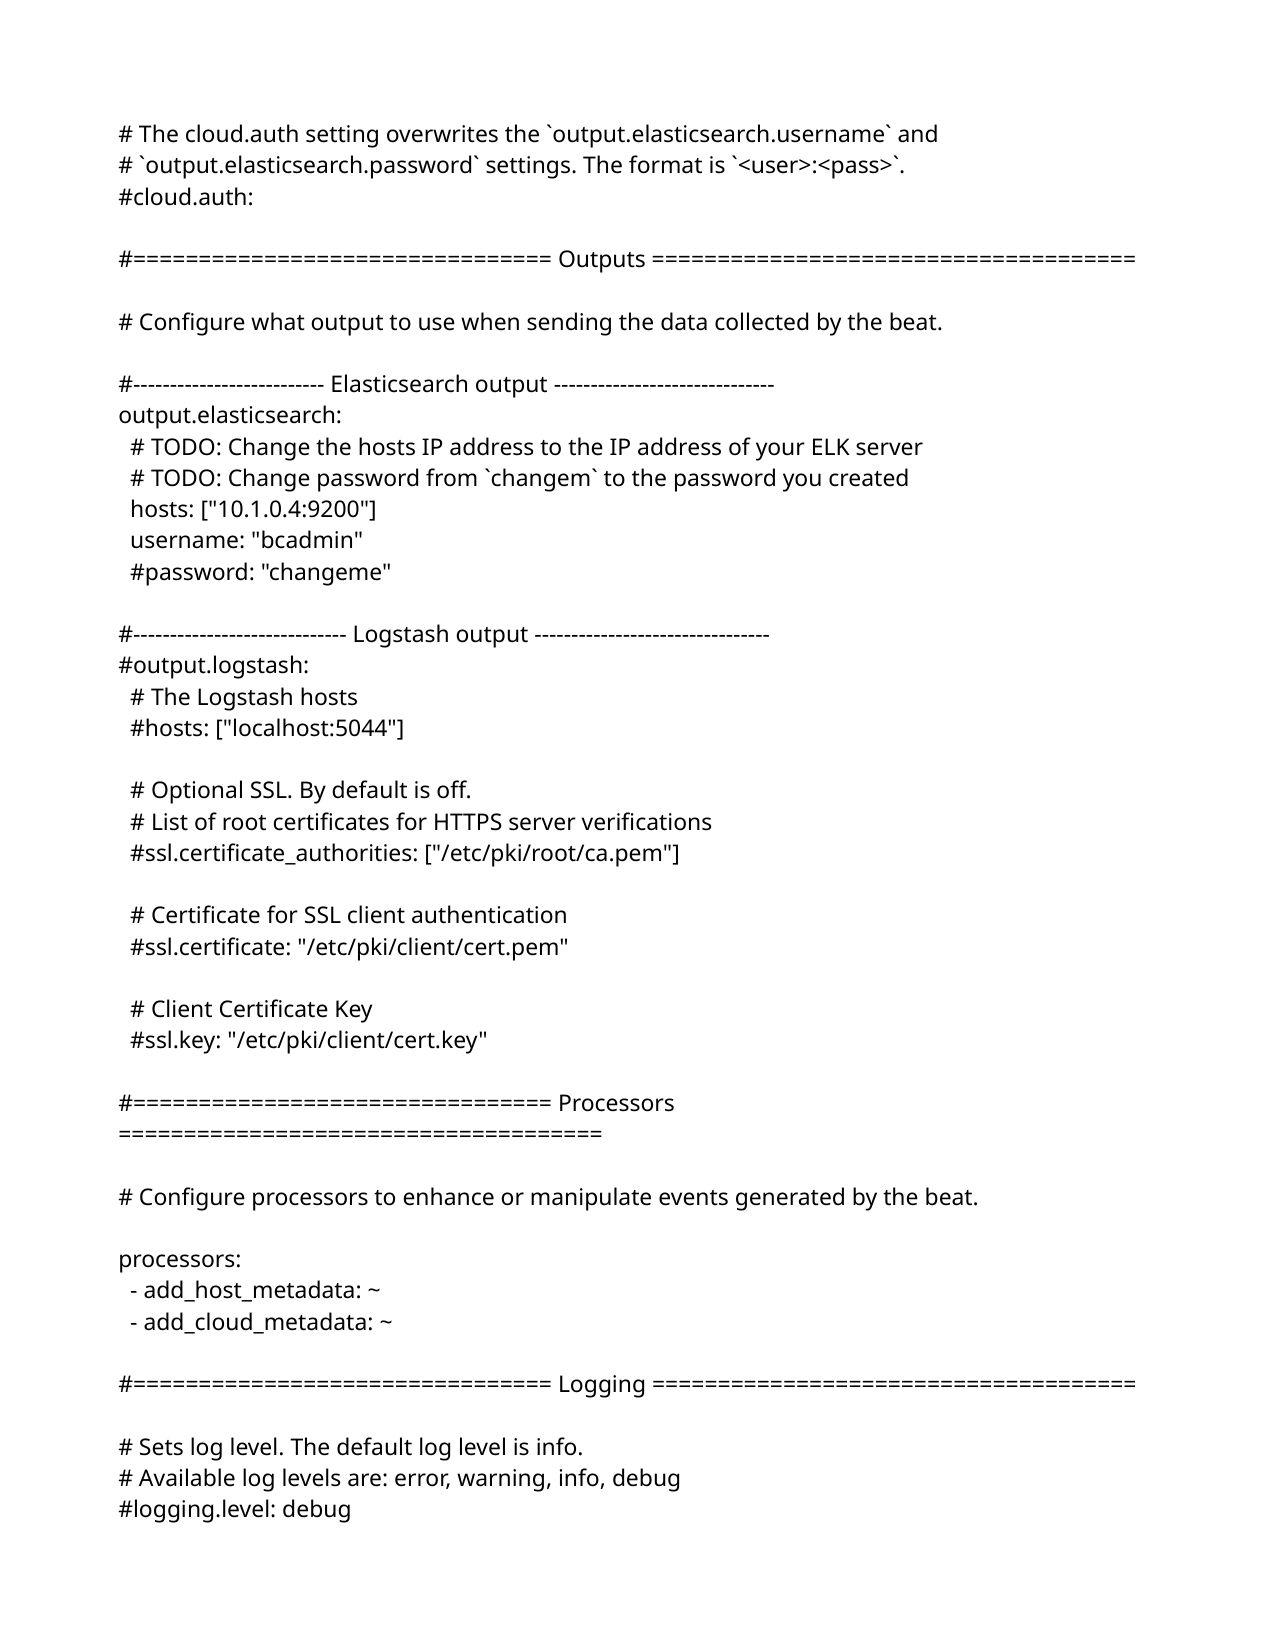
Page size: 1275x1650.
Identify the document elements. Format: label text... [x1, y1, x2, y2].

text #hosts: ["localhost:5044"] [118, 712, 1157, 743]
text #logging.level: debug [118, 1493, 1157, 1524]
text processors: [118, 1243, 1157, 1274]
text #================================ Processors ===================================== [118, 1087, 1157, 1149]
text # The cloud.auth setting overwrites the `output.elasticsearch.username` and [118, 118, 1157, 149]
text # The Logstash hosts [118, 681, 1157, 712]
text output.elasticsearch: [118, 399, 1157, 431]
text # `output.elasticsearch.password` settings. The format is `<user>:<pass>`. [118, 149, 1157, 181]
text # Configure what output to use when sending the data collected by the beat. [118, 306, 1157, 337]
text # Optional SSL. By default is off. [118, 774, 1157, 806]
text # Sets log level. The default log level is info. [118, 1431, 1157, 1462]
text # Client Certificate Key [118, 993, 1157, 1024]
text # Certificate for SSL client authentication [118, 899, 1157, 931]
text #output.logstash: [118, 649, 1157, 681]
text - add_cloud_metadata: ~ [118, 1306, 1157, 1337]
text #================================ Logging ===================================== [118, 1368, 1157, 1399]
text - add_host_metadata: ~ [118, 1274, 1157, 1306]
text hosts: ["10.1.0.4:9200"] [118, 493, 1157, 524]
text # List of root certificates for HTTPS server verifications [118, 806, 1157, 837]
text # Configure processors to enhance or manipulate events generated by the beat. [118, 1181, 1157, 1212]
text #----------------------------- Logstash output -------------------------------- [118, 618, 1157, 649]
text # TODO: Change password from `changem` to the password you created [118, 462, 1157, 493]
text #password: "changeme" [118, 556, 1157, 587]
text #ssl.certificate: "/etc/pki/client/cert.pem" [118, 931, 1157, 962]
text #-------------------------- Elasticsearch output ------------------------------ [118, 368, 1157, 399]
text username: "bcadmin" [118, 524, 1157, 556]
text #ssl.key: "/etc/pki/client/cert.key" [118, 1024, 1157, 1056]
text # Available log levels are: error, warning, info, debug [118, 1462, 1157, 1493]
text #ssl.certificate_authorities: ["/etc/pki/root/ca.pem"] [118, 837, 1157, 868]
text # TODO: Change the hosts IP address to the IP address of your ELK server [118, 431, 1157, 462]
text #================================ Outputs ===================================== [118, 243, 1157, 274]
text #cloud.auth: [118, 181, 1157, 212]
